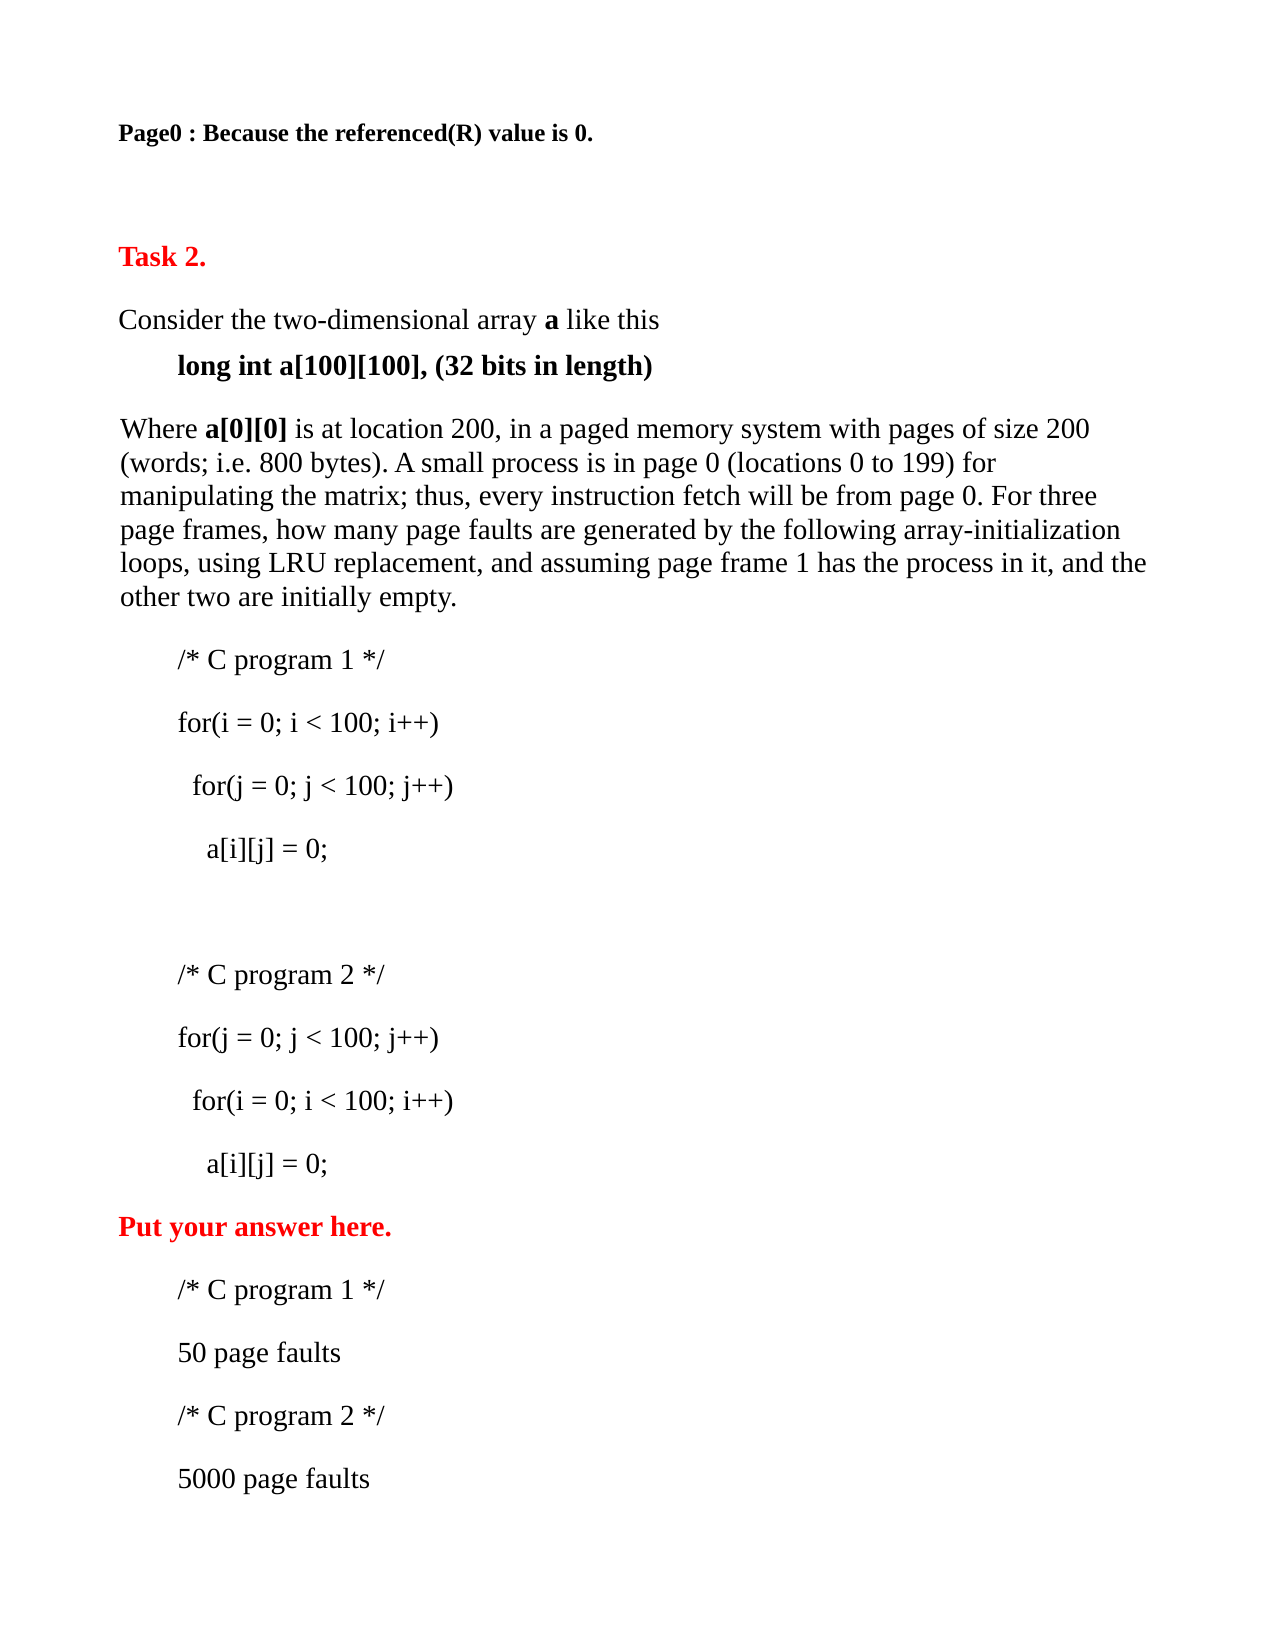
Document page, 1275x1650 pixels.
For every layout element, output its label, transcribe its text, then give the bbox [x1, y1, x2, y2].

text for(i = 0; i < 100; i++) [177, 705, 1157, 739]
text for(j = 0; j < 100; j++) [177, 768, 1157, 802]
text a[i][j] = 0; [177, 1146, 1157, 1180]
text 5000 page faults [177, 1461, 1157, 1495]
text Consider the two-dimensional array a like this [118, 302, 1157, 336]
text a[i][j] = 0; [177, 831, 1157, 865]
text Task 2. [118, 239, 1157, 273]
text Where a[0][0] is at location 200, in a paged memory system with pages of size 200 (words; i.e. 800 bytes). A small process is in page 0 (locations 0 to 199) for manipulating the matrix; thus, every instruction fetch will be from page 0. For three page frames, how many page faults are generated by the following array-initialization loops, using LRU replacement, and assuming page frame 1 has the process in it, and the other two are initially empty. [120, 411, 1157, 613]
text /* C program 2 */ [177, 957, 1157, 991]
text Page0 : Because the referenced(R) value is 0. [118, 118, 1157, 147]
text 50 page faults [177, 1335, 1157, 1369]
text /* C program 1 */ [177, 1272, 1157, 1306]
list Put your answer here. [118, 1209, 1157, 1243]
text /* C program 2 */ [177, 1398, 1157, 1432]
text for(i = 0; i < 100; i++) [177, 1083, 1157, 1117]
text /* C program 1 */ [177, 642, 1157, 676]
text long int a[100][100], (32 bits in length) [177, 348, 1098, 382]
text for(j = 0; j < 100; j++) [177, 1020, 1157, 1054]
